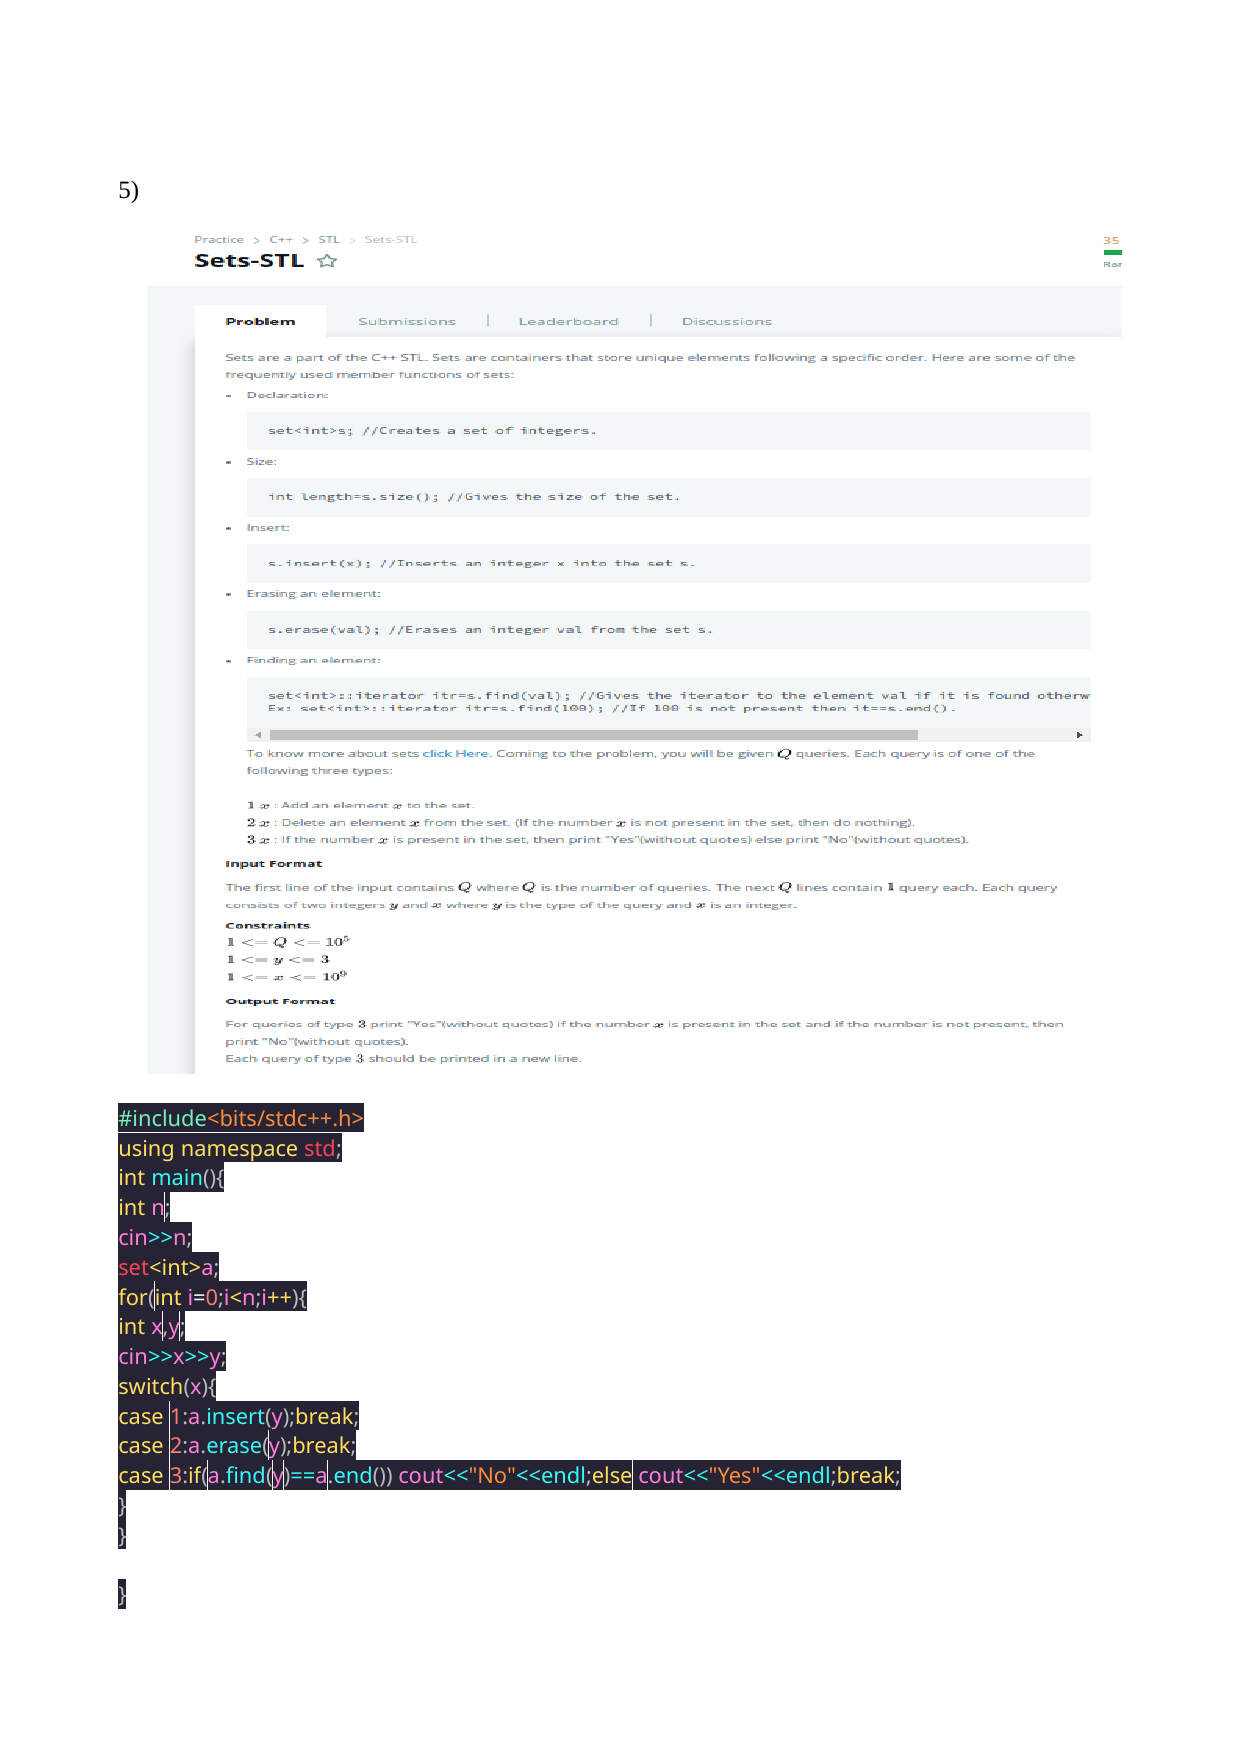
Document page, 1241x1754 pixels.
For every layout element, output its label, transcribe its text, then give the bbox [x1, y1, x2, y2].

text #include<bits/stdc++.h> [118, 1103, 1122, 1132]
text case 3:if(a.find(y)==a.end()) cout<<"No"<<endl;else cout<<"Yes"<<endl;break; [118, 1460, 1122, 1490]
picture [147, 227, 1123, 1074]
text using namespace std; [118, 1132, 1122, 1162]
text 5) [118, 176, 1122, 204]
text } [118, 1579, 1122, 1609]
text switch(x){ [118, 1371, 1122, 1401]
text cin>>n; [118, 1222, 1122, 1252]
text int x,y; [118, 1311, 1122, 1341]
text cin>>x>>y; [118, 1341, 1122, 1371]
text case 1:a.insert(y);break; [118, 1401, 1122, 1430]
text for(int i=0;i<n;i++){ [118, 1281, 1122, 1311]
text case 2:a.erase(y);break; [118, 1430, 1122, 1460]
text int main(){ [118, 1162, 1122, 1192]
text } [118, 1520, 1122, 1549]
text } [118, 1490, 1122, 1520]
text int n; [118, 1192, 1122, 1222]
text set<int>a; [118, 1252, 1122, 1281]
